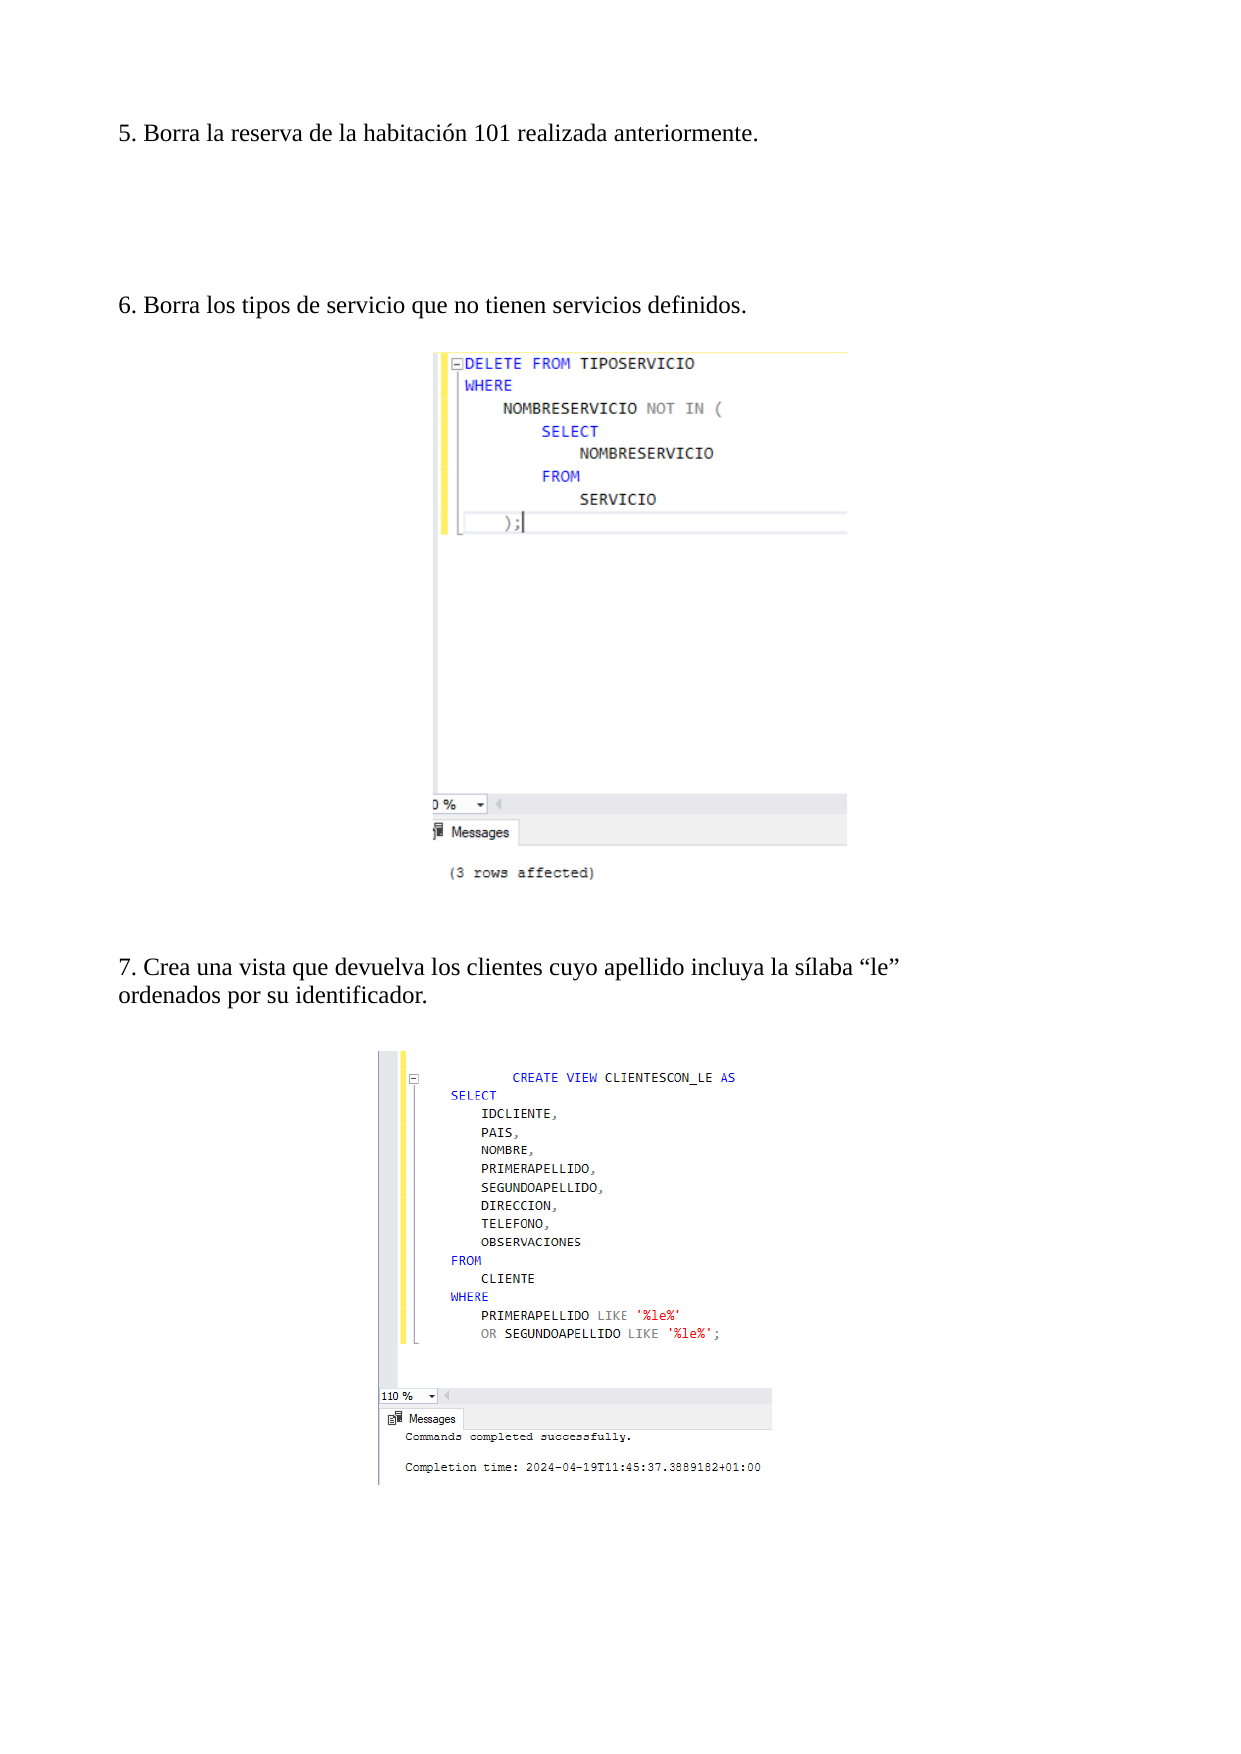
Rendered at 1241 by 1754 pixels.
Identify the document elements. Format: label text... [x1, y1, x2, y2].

text 7. Crea una vista que devuelva los clientes cuyo apellido incluya la sílaba “le” [118, 952, 1122, 981]
text 5. Borra la reserva de la habitación 101 realizada anteriormente. [118, 118, 1122, 147]
text 6. Borra los tipos de servicio que no tienen servicios definidos. [118, 291, 1122, 319]
text ordenados por su identificador. [118, 981, 1122, 1009]
picture [432, 352, 848, 892]
picture [378, 1051, 773, 1485]
